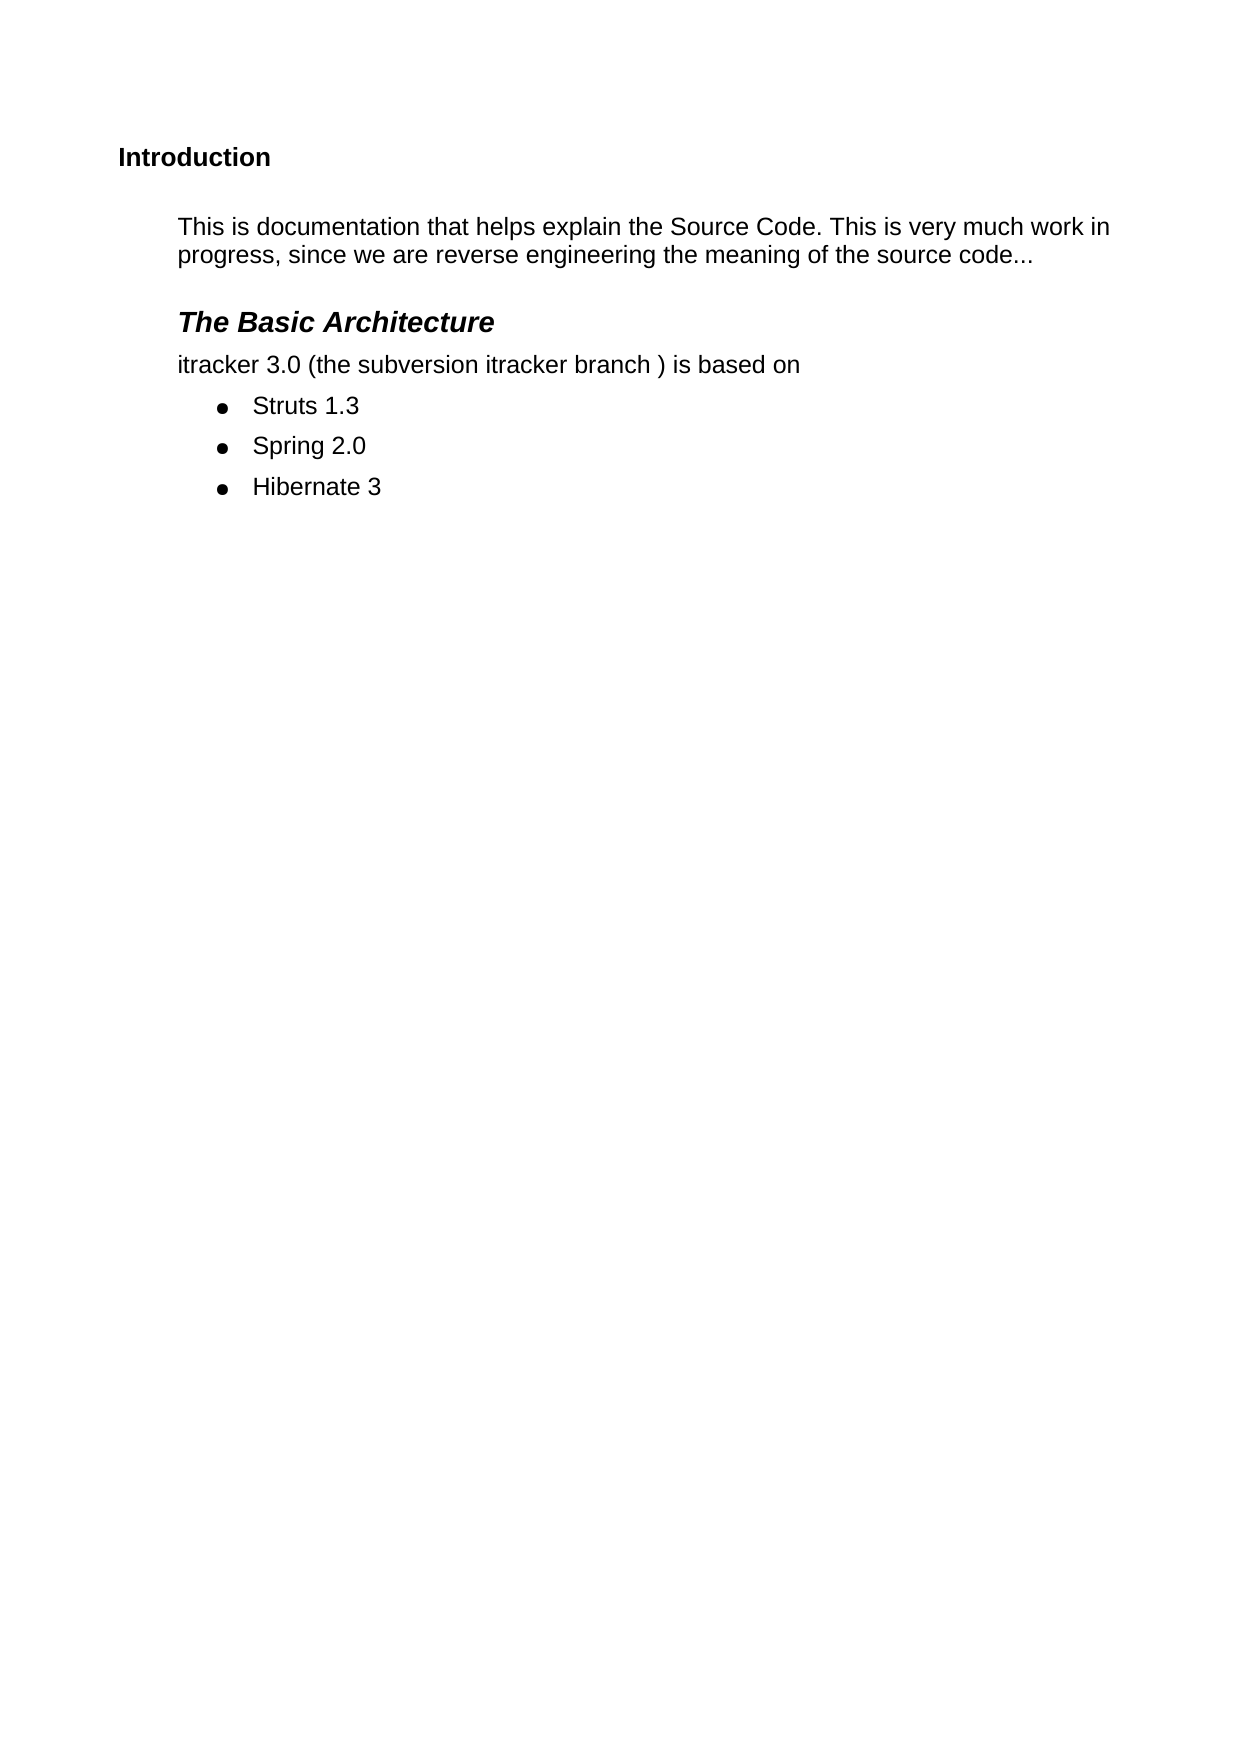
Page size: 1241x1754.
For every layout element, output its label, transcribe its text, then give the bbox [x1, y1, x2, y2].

list Spring 2.0 [215, 432, 1122, 460]
list Hibernate 3 [215, 472, 1122, 500]
text This is documentation that helps explain the Source Code. This is very much work in progress, since we are reverse engineering the meaning of the source code... [177, 213, 1122, 268]
list Struts 1.3 [215, 392, 1122, 419]
text itracker 3.0 (the subversion itracker branch ) is based on [177, 351, 1122, 379]
subtitle The Basic Architecture [177, 306, 1122, 339]
subtitle Introduction [118, 143, 1122, 172]
